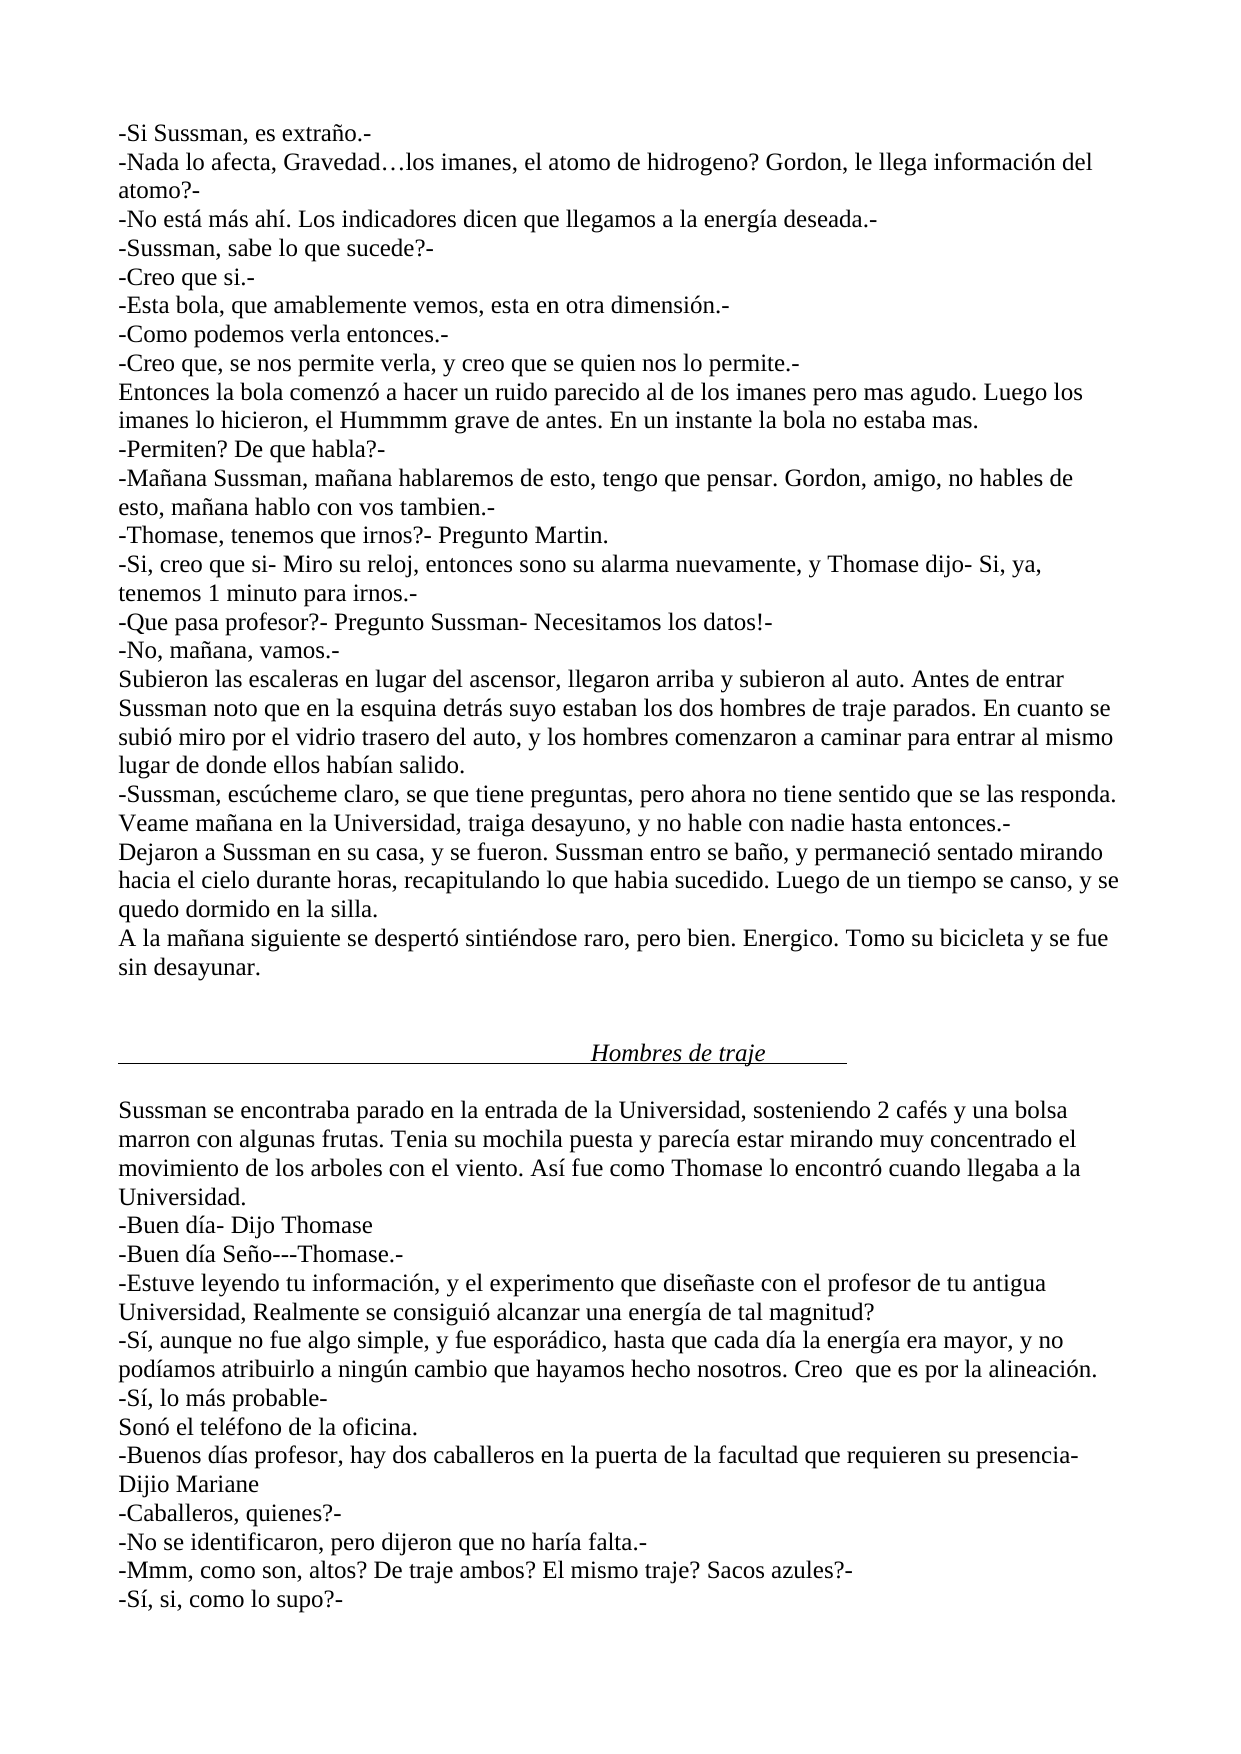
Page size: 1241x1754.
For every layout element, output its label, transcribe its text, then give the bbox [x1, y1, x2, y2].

text -No se identificaron, pero dijeron que no haría falta.- [118, 1527, 1122, 1556]
text -Esta bola, que amablemente vemos, esta en otra dimensión.- [118, 291, 1122, 319]
text -Sussman, sabe lo que sucede?- [118, 233, 1122, 262]
text -Buen día- Dijo Thomase [118, 1211, 1122, 1239]
text -Buenos días profesor, hay dos caballeros en la puerta de la facultad que requieren su presencia- Dijio Mariane [118, 1441, 1122, 1498]
text A la mañana siguiente se despertó sintiéndose raro, pero bien. Energico. Tomo su bicicleta y se fue sin desayunar. [118, 923, 1122, 981]
text -Buen día Seño---Thomase.- [118, 1239, 1122, 1268]
text -Que pasa profesor?- Pregunto Sussman- Necesitamos los datos!- [118, 607, 1122, 636]
text -Si Sussman, es extraño.- [118, 118, 1122, 147]
text Subieron las escaleras en lugar del ascensor, llegaron arriba y subieron al auto. Antes de entrar Sussman noto que en la esquina detrás suyo estaban los dos hombres de traje parados. En cuanto se subió miro por el vidrio trasero del auto, y los hombres comenzaron a caminar para entrar al mismo lugar de donde ellos habían salido. [118, 664, 1122, 779]
text Sussman se encontraba parado en la entrada de la Universidad, sosteniendo 2 cafés y una bolsa marron con algunas frutas. Tenia su mochila puesta y parecía estar mirando muy concentrado el movimiento de los arboles con el viento. Así fue como Thomase lo encontró cuando llegaba a la Universidad. [118, 1096, 1122, 1211]
text -Sí, lo más probable- [118, 1383, 1122, 1412]
text Sonó el teléfono de la oficina. [118, 1412, 1122, 1441]
text -Estuve leyendo tu información, y el experimento que diseñaste con el profesor de tu antigua Universidad, Realmente se consiguió alcanzar una energía de tal magnitud? [118, 1268, 1122, 1326]
text -Sussman, escúcheme claro, se que tiene preguntas, pero ahora no tiene sentido que se las responda. Veame mañana en la Universidad, traiga desayuno, y no hable con nadie hasta entonces.- [118, 779, 1122, 837]
text -No, mañana, vamos.- [118, 636, 1122, 664]
text -Mañana Sussman, mañana hablaremos de esto, tengo que pensar. Gordon, amigo, no hables de esto, mañana hablo con vos tambien.- [118, 463, 1122, 521]
text -Si, creo que si- Miro su reloj, entonces sono su alarma nuevamente, y Thomase dijo- Si, ya, tenemos 1 minuto para irnos.- [118, 549, 1122, 607]
text Entonces la bola comenzó a hacer un ruido parecido al de los imanes pero mas agudo. Luego los imanes lo hicieron, el Hummmm grave de antes. En un instante la bola no estaba mas. [118, 377, 1122, 434]
text -Sí, aunque no fue algo simple, y fue esporádico, hasta que cada día la energía era mayor, y no podíamos atribuirlo a ningún cambio que hayamos hecho nosotros. Creo que es por la alineación. [118, 1326, 1122, 1383]
text -Thomase, tenemos que irnos?- Pregunto Martin. [118, 521, 1122, 549]
text -Permiten? De que habla?- [118, 434, 1122, 463]
text Dejaron a Sussman en su casa, y se fueron. Sussman entro se baño, y permaneció sentado mirando hacia el cielo durante horas, recapitulando lo que habia sucedido. Luego de un tiempo se canso, y se quedo dormido en la silla. [118, 837, 1122, 923]
text -Sí, si, como lo supo?- [118, 1584, 1122, 1613]
text -Nada lo afecta, Gravedad…los imanes, el atomo de hidrogeno? Gordon, le llega información del atomo?- [118, 147, 1122, 204]
text -Caballeros, quienes?- [118, 1498, 1122, 1527]
text -Mmm, como son, altos? De traje ambos? El mismo traje? Sacos azules?- [118, 1556, 1122, 1584]
text -Creo que, se nos permite verla, y creo que se quien nos lo permite.- [118, 348, 1122, 377]
text -No está más ahí. Los indicadores dicen que llegamos a la energía deseada.- [118, 204, 1122, 233]
text -Como podemos verla entonces.- [118, 319, 1122, 348]
text Hombres de traje [118, 1038, 1122, 1067]
text -Creo que si.- [118, 262, 1122, 291]
